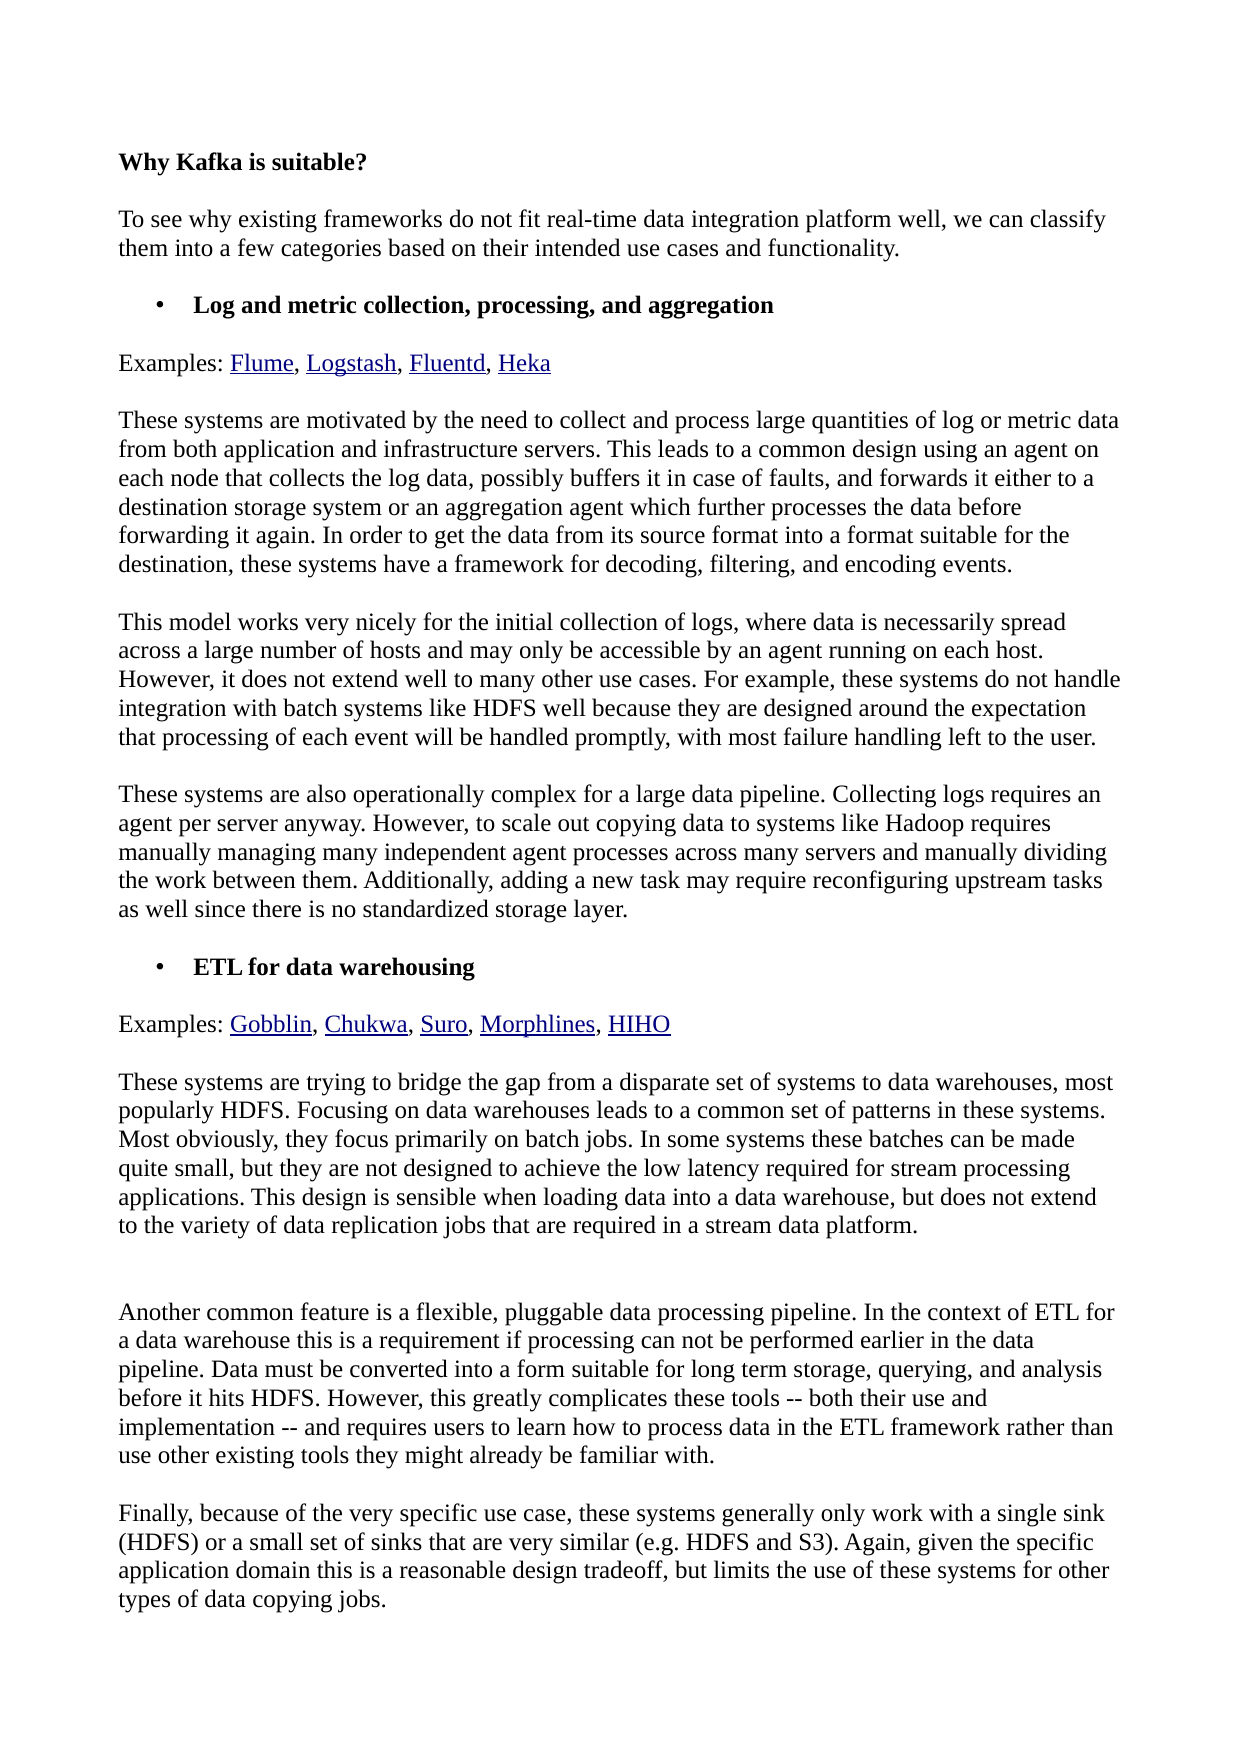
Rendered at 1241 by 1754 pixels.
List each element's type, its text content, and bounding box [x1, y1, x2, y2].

text Examples: Flume, Logstash, Fluentd, Heka [118, 348, 1122, 377]
text Examples: Gobblin, Chukwa, Suro, Morphlines, HIHO [118, 1009, 1122, 1038]
list Log and metric collection, processing, and aggregation [156, 291, 1122, 319]
text These systems are also operationally complex for a large data pipeline. Collecting logs requires an agent per server anyway. However, to scale out copying data to systems like Hadoop requires manually managing many independent agent processes across many servers and manually dividing the work between them. Additionally, adding a new task may require reconfiguring upstream tasks as well since there is no standardized storage layer. [118, 779, 1122, 923]
text These systems are motivated by the need to collect and process large quantities of log or metric data from both application and infrastructure servers. This leads to a common design using an agent on each node that collects the log data, possibly buffers it in case of faults, and forwards it either to a destination storage system or an aggregation agent which further processes the data before forwarding it again. In order to get the data from its source format into a format suitable for the destination, these systems have a framework for decoding, filtering, and encoding events. [118, 406, 1122, 578]
text This model works very nicely for the initial collection of logs, where data is necessarily spread across a large number of hosts and may only be accessible by an agent running on each host. However, it does not extend well to many other use cases. For example, these systems do not handle integration with batch systems like HDFS well because they are designed around the expectation that processing of each event will be handled promptly, with most failure handling left to the user. [118, 607, 1122, 751]
text Another common feature is a flexible, pluggable data processing pipeline. In the context of ETL for a data warehouse this is a requirement if processing can not be performed earlier in the data pipeline. Data must be converted into a form suitable for long term storage, querying, and analysis before it hits HDFS. However, this greatly complicates these tools -- both their use and implementation -- and requires users to learn how to process data in the ETL framework rather than use other existing tools they might already be familiar with. [118, 1297, 1122, 1469]
text These systems are trying to bridge the gap from a disparate set of systems to data warehouses, most popularly HDFS. Focusing on data warehouses leads to a common set of patterns in these systems. Most obviously, they focus primarily on batch jobs. In some systems these batches can be made quite small, but they are not designed to achieve the low latency required for stream processing applications. This design is sensible when loading data into a data warehouse, but does not extend to the variety of data replication jobs that are required in a stream data platform. [118, 1067, 1122, 1239]
text Why Kafka is suitable? [118, 147, 1122, 176]
text To see why existing frameworks do not fit real-time data integration platform well, we can classify them into a few categories based on their intended use cases and functionality. [118, 204, 1122, 262]
text Finally, because of the very specific use case, these systems generally only work with a single sink (HDFS) or a small set of sinks that are very similar (e.g. HDFS and S3). Again, given the specific application domain this is a reasonable design tradeoff, but limits the use of these systems for other types of data copying jobs. [118, 1498, 1122, 1613]
list ETL for data warehousing [156, 952, 1122, 981]
